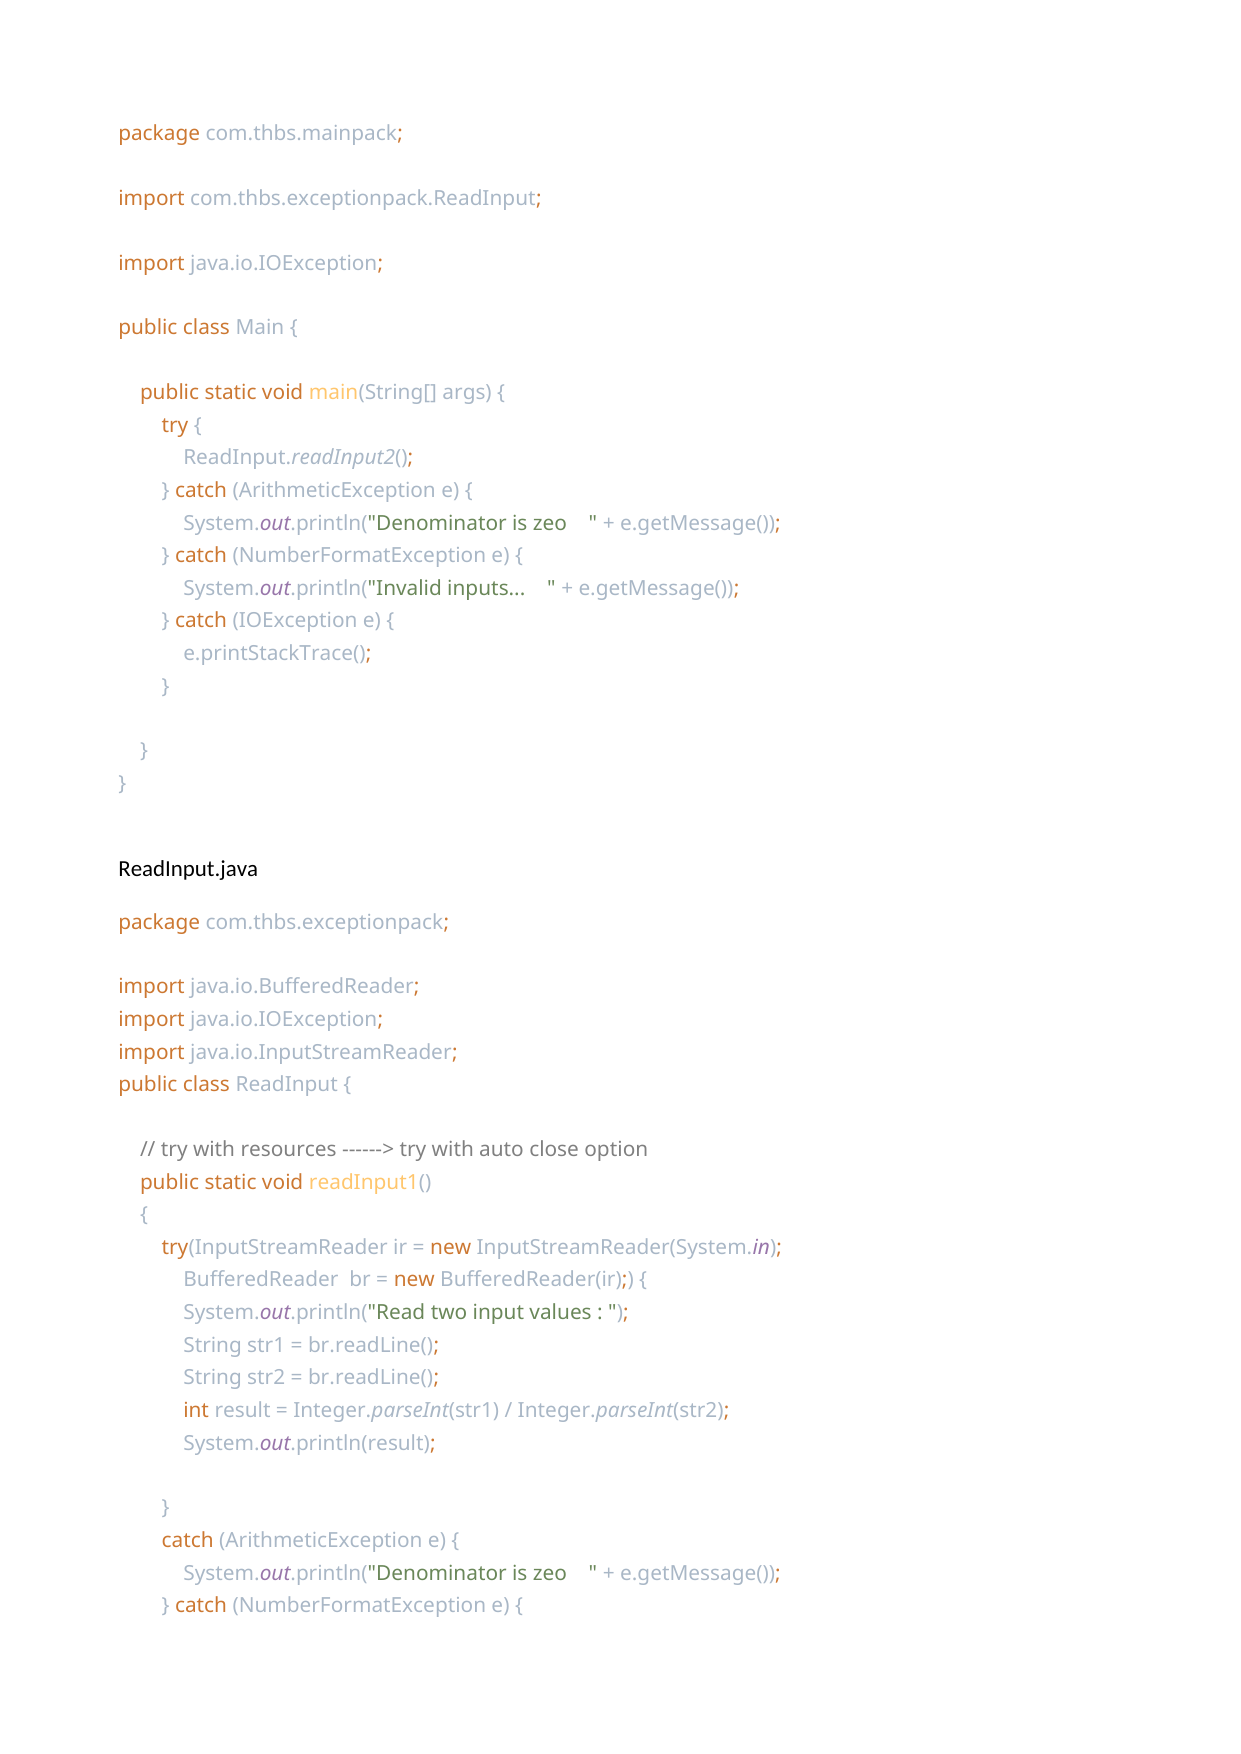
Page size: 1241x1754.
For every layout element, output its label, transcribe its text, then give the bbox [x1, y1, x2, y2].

text package com.thbs.mainpack; import com.thbs.exceptionpack.ReadInput; import java.io.IOException; public class Main { public static void main(String[] args) { try { ReadInput.readInput2(); } catch (ArithmeticException e) { System.out.println("Denominator is zeo " + e.getMessage()); } catch (NumberFormatException e) { System.out.println("Invalid inputs... " + e.getMessage()); } catch (IOException e) { e.printStackTrace(); } } } [118, 118, 1122, 829]
text package com.thbs.exceptionpack; import java.io.BufferedReader; import java.io.IOException; import java.io.InputStreamReader; public class ReadInput { // try with resources ------> try with auto close option public static void readInput1() { try(InputStreamReader ir = new InputStreamReader(System.in); BufferedReader br = new BufferedReader(ir);) { System.out.println("Read two input values : "); String str1 = br.readLine(); String str2 = br.readLine(); int result = Integer.parseInt(str1) / Integer.parseInt(str2); System.out.println(result); } catch (ArithmeticException e) { System.out.println("Denominator is zeo " + e.getMessage()); } catch (NumberFormatException e) { [118, 907, 1122, 1619]
text ReadInput.java [118, 854, 1122, 882]
